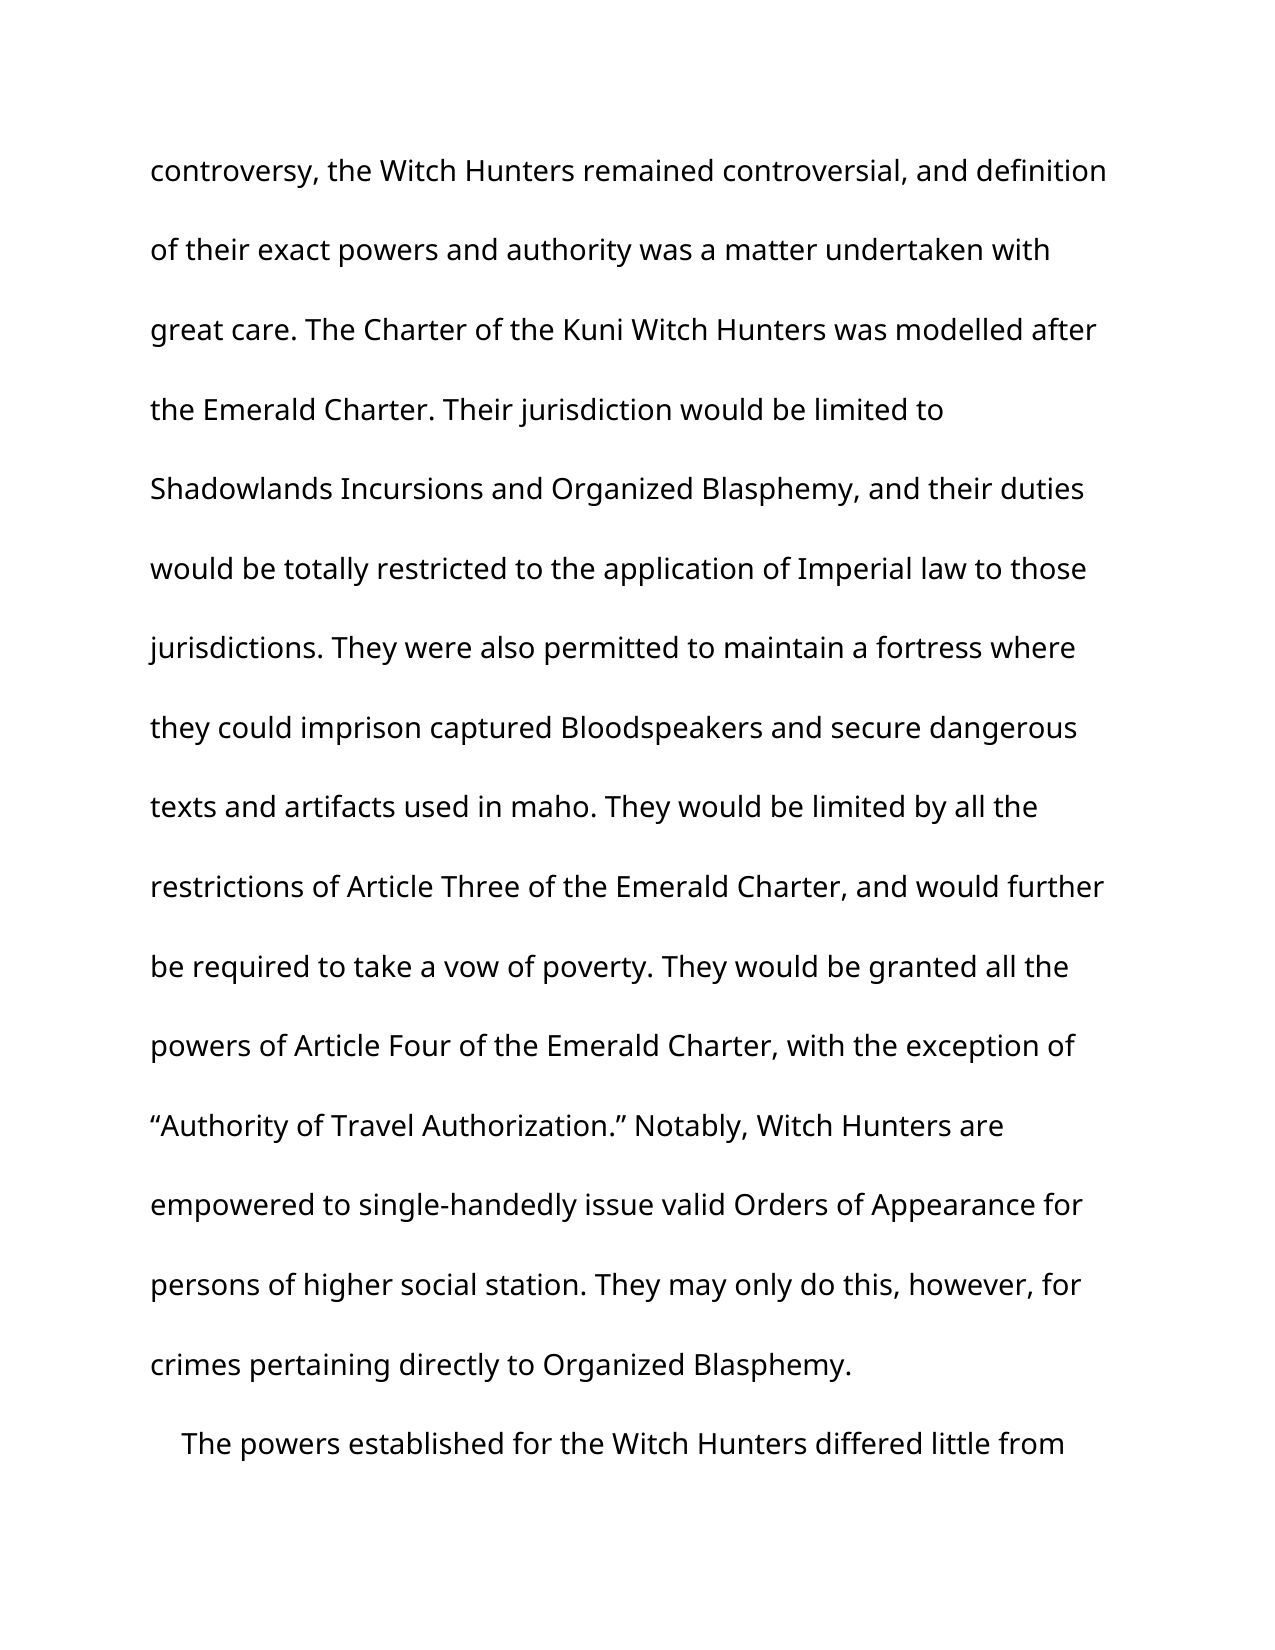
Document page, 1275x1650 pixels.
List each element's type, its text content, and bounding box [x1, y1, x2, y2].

text controversy, the Witch Hunters remained controversial, and definition of their exact powers and authority was a matter undertaken with great care. The Charter of the Kuni Witch Hunters was modelled after the Emerald Charter. Their jurisdiction would be limited to Shadowlands Incursions and Organized Blasphemy, and their duties would be totally restricted to the application of Imperial law to those jurisdictions. They were also permitted to maintain a fortress where they could imprison captured Bloodspeakers and secure dangerous texts and artifacts used in maho. They would be limited by all the restrictions of Article Three of the Emerald Charter, and would further be required to take a vow of poverty. They would be granted all the powers of Article Four of the Emerald Charter, with the exception of “Authority of Travel Authorization.” Notably, Witch Hunters are empowered to single-handedly issue valid Orders of Appearance for persons of higher social station. They may only do this, however, for crimes pertaining directly to Organized Blasphemy. [150, 150, 1125, 1383]
text The powers established for the Witch Hunters differed little from [150, 1423, 1125, 1463]
